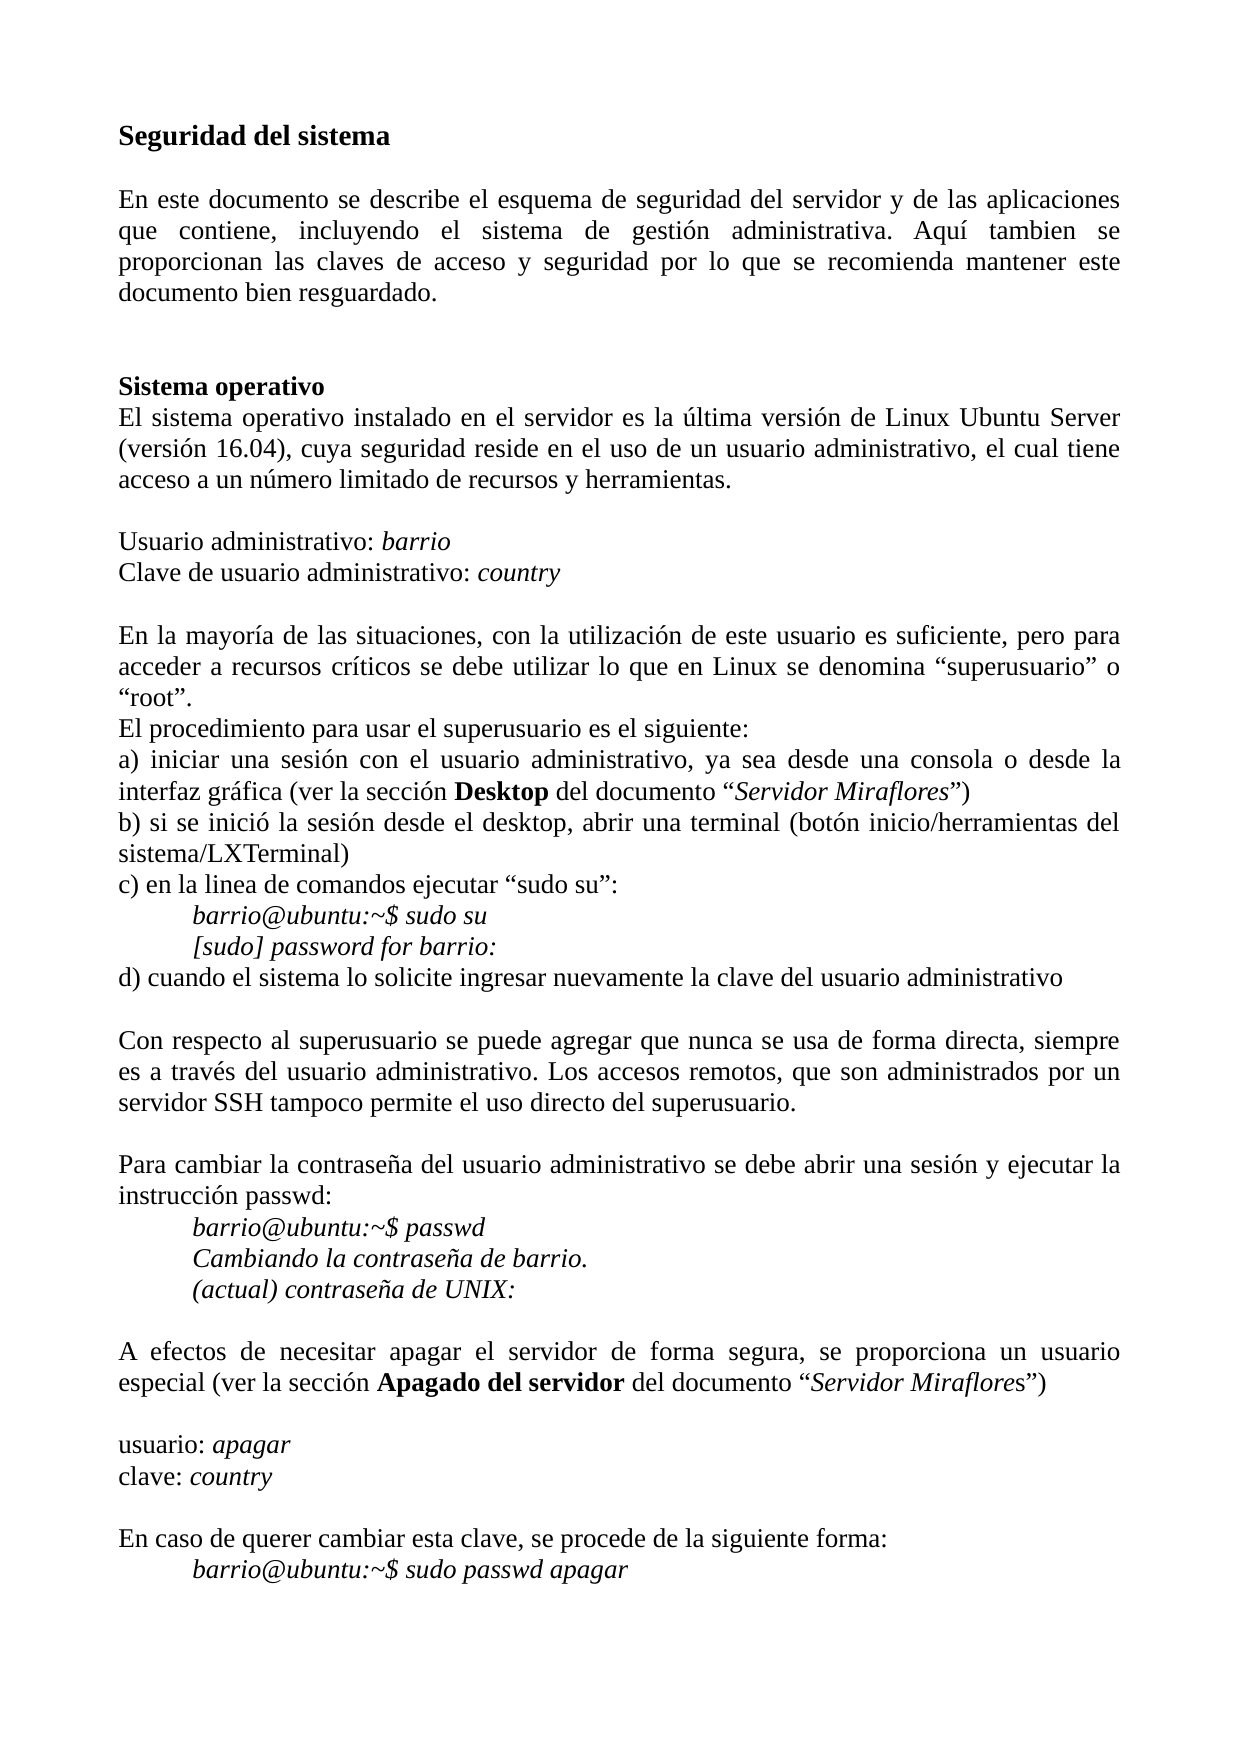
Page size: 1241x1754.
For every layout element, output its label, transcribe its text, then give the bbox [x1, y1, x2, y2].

text Seguridad del sistema [118, 118, 1122, 152]
text A efectos de necesitar apagar el servidor de forma segura, se proporciona un usuario especial (ver la sección Apagado del servidor del documento “Servidor Miraflores”) [118, 1335, 1122, 1397]
text Cambiando la contraseña de barrio. [118, 1242, 1122, 1273]
text Sistema operativo [118, 370, 1122, 401]
text El sistema operativo instalado en el servidor es la última versión de Linux Ubuntu Server (versión 16.04), cuya seguridad reside en el uso de un usuario administrativo, el cual tiene acceso a un número limitado de recursos y herramientas. [118, 401, 1122, 494]
text El procedimiento para usar el superusuario es el siguiente: [118, 712, 1122, 743]
text usuario: apagar [118, 1429, 1122, 1460]
text barrio@ubuntu:~$ passwd [118, 1211, 1122, 1242]
text En este documento se describe el esquema de seguridad del servidor y de las aplicaciones que contiene, incluyendo el sistema de gestión administrativa. Aquí tambien se proporcionan las claves de acceso y seguridad por lo que se recomienda mantener este documento bien resguardado. [118, 183, 1122, 307]
text d) cuando el sistema lo solicite ingresar nuevamente la clave del usuario administrativo [118, 961, 1122, 993]
text En caso de querer cambiar esta clave, se procede de la siguiente forma: [118, 1522, 1122, 1553]
text Con respecto al superusuario se puede agregar que nunca se usa de forma directa, siempre es a través del usuario administrativo. Los accesos remotos, que son administrados por un servidor SSH tampoco permite el uso directo del superusuario. [118, 1024, 1122, 1117]
text Para cambiar la contraseña del usuario administrativo se debe abrir una sesión y ejecutar la instrucción passwd: [118, 1148, 1122, 1211]
text Usuario administrativo: barrio [118, 525, 1122, 557]
text (actual) contraseña de UNIX: [118, 1273, 1122, 1304]
text barrio@ubuntu:~$ sudo su [118, 899, 1122, 930]
text b) si se inició la sesión desde el desktop, abrir una terminal (botón inicio/herramientas del sistema/LXTerminal) [118, 806, 1122, 868]
text c) en la linea de comandos ejecutar “sudo su”: [118, 868, 1122, 899]
text Clave de usuario administrativo: country [118, 557, 1122, 588]
text [sudo] password for barrio: [118, 930, 1122, 961]
text En la mayoría de las situaciones, con la utilización de este usuario es suficiente, pero para acceder a recursos críticos se debe utilizar lo que en Linux se denomina “superusuario” o “root”. [118, 619, 1122, 712]
text a) iniciar una sesión con el usuario administrativo, ya sea desde una consola o desde la interfaz gráfica (ver la sección Desktop del documento “Servidor Miraflores”) [118, 743, 1122, 806]
text clave: country [118, 1460, 1122, 1491]
text barrio@ubuntu:~$ sudo passwd apagar [118, 1553, 1122, 1584]
